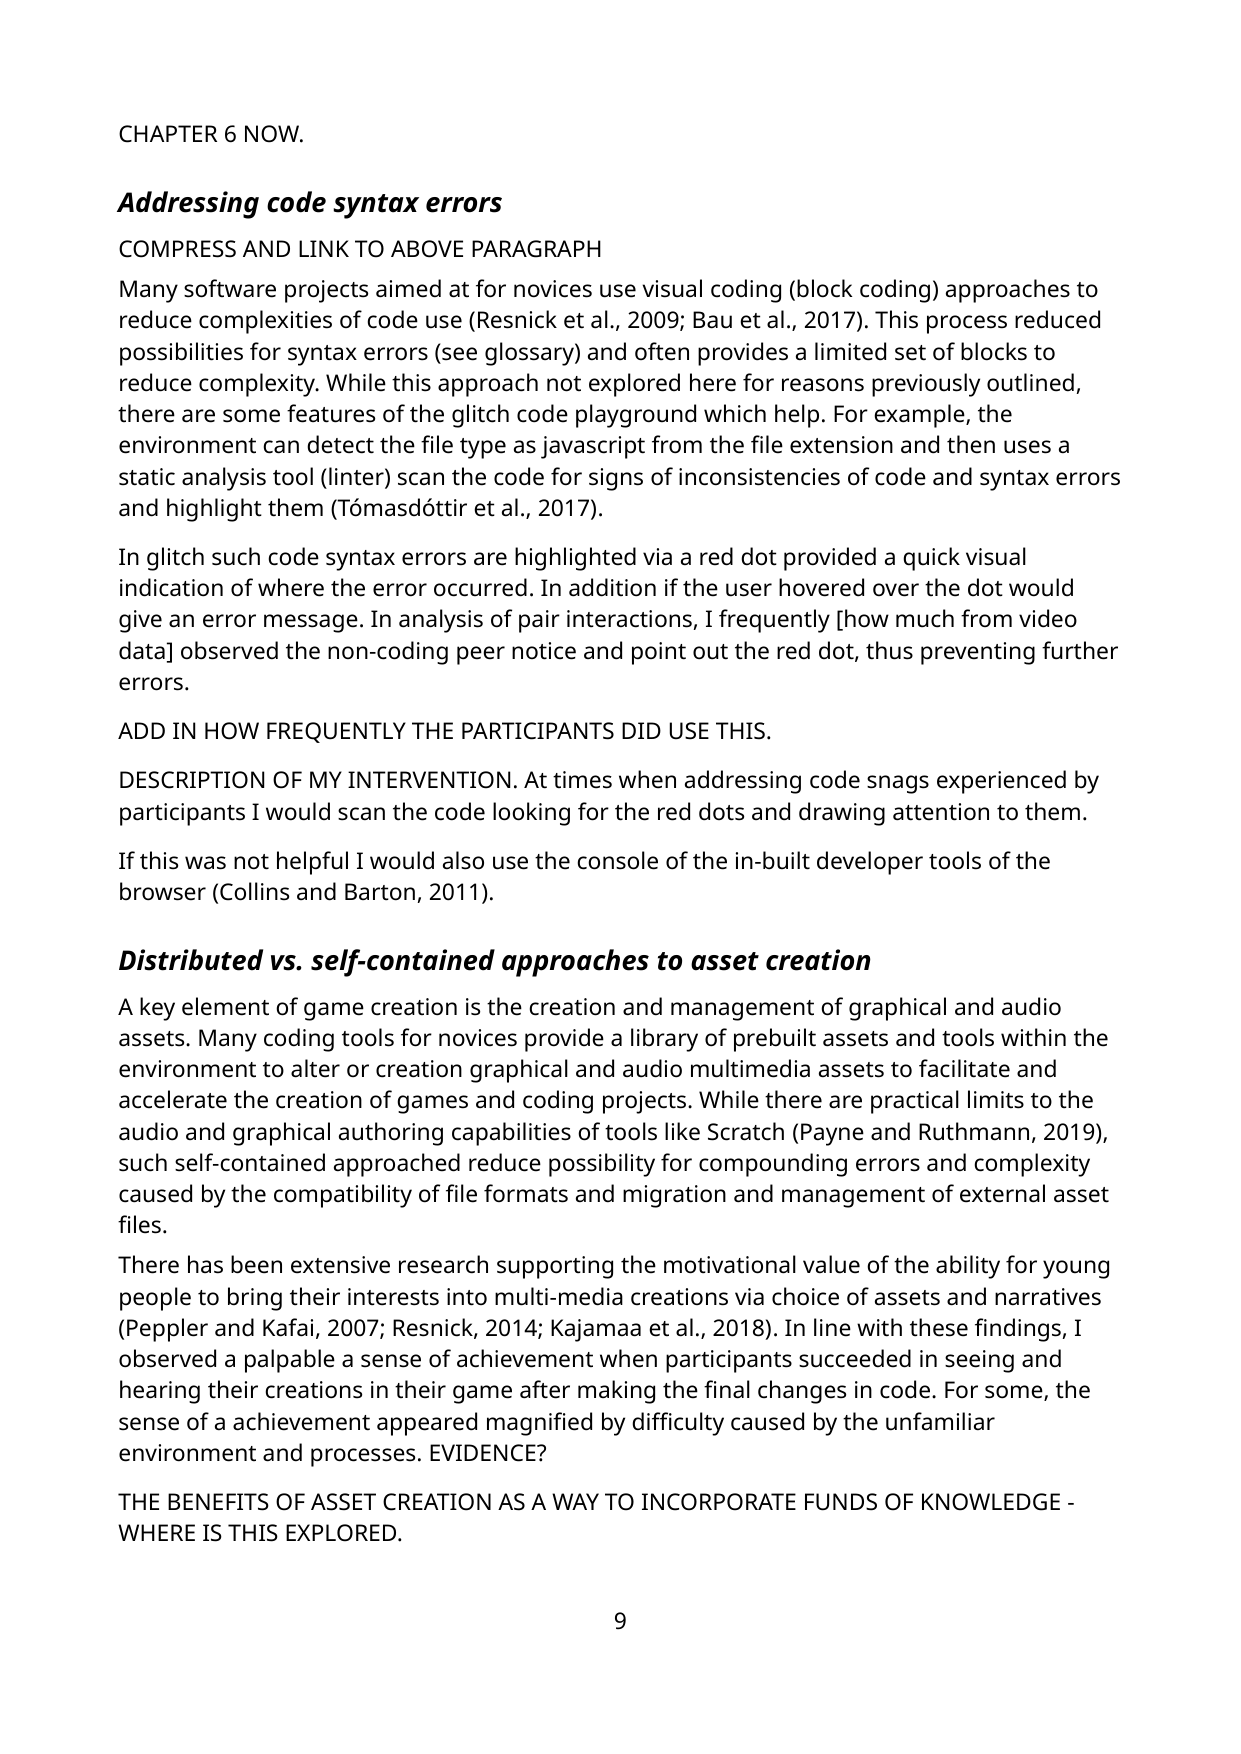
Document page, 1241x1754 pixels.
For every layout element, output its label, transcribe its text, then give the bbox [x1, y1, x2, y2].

text ADD IN HOW FREQUENTLY THE PARTICIPANTS DID USE THIS. [118, 715, 1122, 746]
text If this was not helpful I would also use the console of the in-built developer tools of the browser (Collins and Barton, 2011). [118, 844, 1122, 907]
text COMPRESS AND LINK TO ABOVE PARAGRAPH [118, 233, 1122, 264]
text THE BENEFITS OF ASSET CREATION AS A WAY TO INCORPORATE FUNDS OF KNOWLEDGE - WHERE IS THIS EXPLORED. [118, 1486, 1122, 1548]
subtitle Distributed vs. self-contained approaches to asset creation [118, 941, 1122, 978]
text Many software projects aimed at for novices use visual coding (block coding) approaches to reduce complexities of code use (Resnick et al., 2009; Bau et al., 2017). This process reduced possibilities for syntax errors (see glossary) and often provides a limited set of blocks to reduce complexity. While this approach not explored here for reasons previously outlined, there are some features of the glitch code playground which help. For example, the environment can detect the file type as javascript from the file extension and then uses a static analysis tool (linter) scan the code for signs of inconsistencies of code and syntax errors and highlight them (Tómasdóttir et al., 2017). [118, 273, 1122, 523]
text CHAPTER 6 NOW. [118, 118, 1122, 149]
text A key element of game creation is the creation and management of graphical and audio assets. Many coding tools for novices provide a library of prebuilt assets and tools within the environment to alter or creation graphical and audio multimedia assets to facilitate and accelerate the creation of games and coding projects. While there are practical limits to the audio and graphical authoring capabilities of tools like Scratch (Payne and Ruthmann, 2019), such self-contained approached reduce possibility for compounding errors and complexity caused by the compatibility of file formats and migration and management of external asset files. [118, 990, 1122, 1240]
text In glitch such code syntax errors are highlighted via a red dot provided a quick visual indication of where the error occurred. In addition if the user hovered over the dot would give an error message. In analysis of pair interactions, I frequently [how much from video data] observed the non-coding peer notice and point out the red dot, thus preventing further errors. [118, 541, 1122, 697]
text DESCRIPTION OF MY INTERVENTION. At times when addressing code snags experienced by participants I would scan the code looking for the red dots and drawing attention to them. [118, 764, 1122, 827]
subtitle Addressing code syntax errors [118, 183, 1122, 220]
text There has been extensive research supporting the motivational value of the ability for young people to bring their interests into multi-media creations via choice of assets and narratives (Peppler and Kafai, 2007; Resnick, 2014; Kajamaa et al., 2018). In line with these findings, I observed a palpable a sense of achievement when participants succeeded in seeing and hearing their creations in their game after making the final changes in code. For some, the sense of a achievement appeared magnified by difficulty caused by the unfamiliar environment and processes. EVIDENCE? [118, 1249, 1122, 1468]
